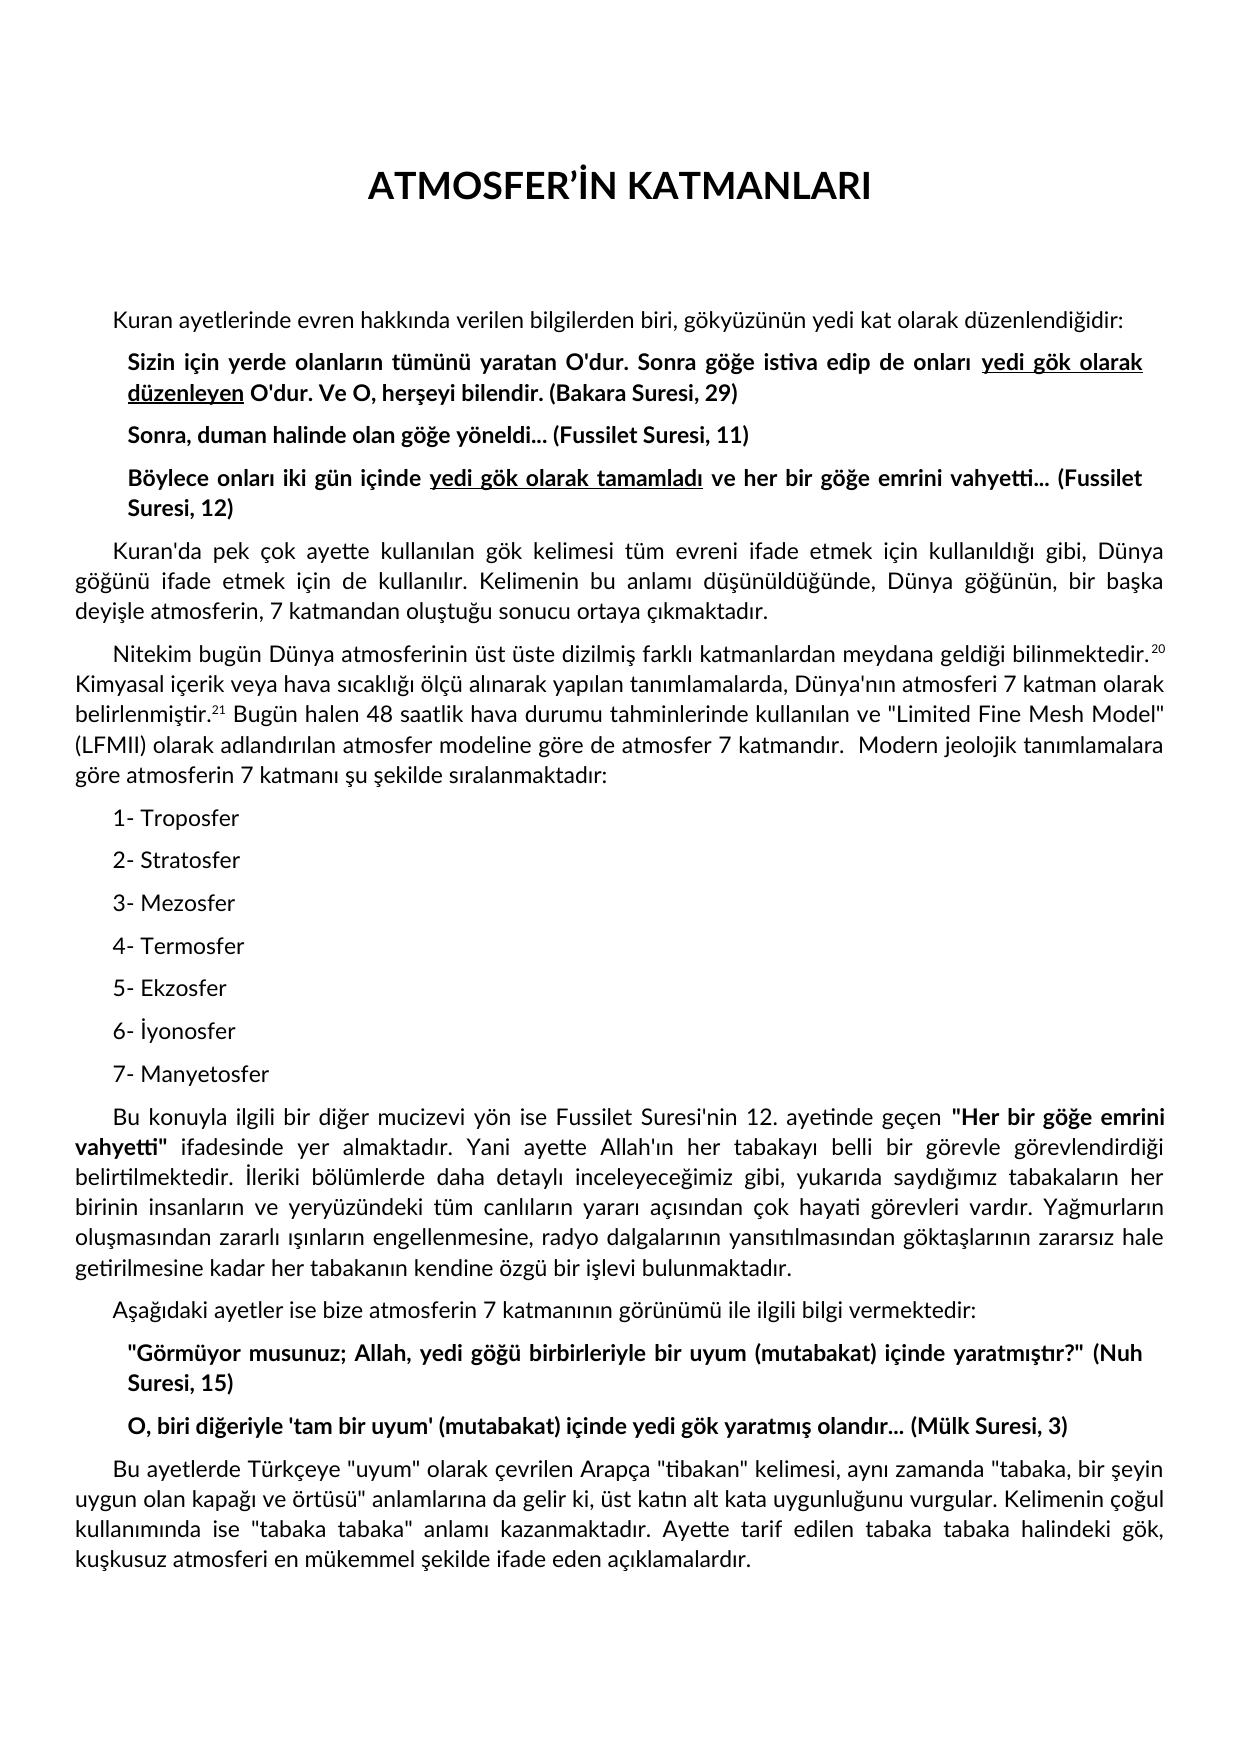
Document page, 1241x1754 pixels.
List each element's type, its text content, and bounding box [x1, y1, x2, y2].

text Bu ayetlerde Türkçeye "uyum" olarak çevrilen Arapça "tibakan" kelimesi, aynı zamanda "tabaka, bir şeyin uygun olan kapağı ve örtüsü" anlamlarına da gelir ki, üst katın alt kata uygunluğunu vurgular. Kelimenin çoğul kullanımında ise "tabaka tabaka" anlamı kazanmaktadır. Ayette tarif edilen tabaka tabaka halindeki gök, kuşkusuz atmosferi en mükemmel şekilde ifade eden açıklamalardır. [75, 1454, 1165, 1572]
text 6- İyonosfer [75, 1017, 1165, 1044]
text 4- Termosfer [75, 931, 1165, 959]
text Sizin için yerde olanların tümünü yaratan O'dur. Sonra göğe istiva edip de onları yedi gök olarak düzenleyen O'dur. Ve O, herşeyi bilendir. (Bakara Suresi, 29) [127, 348, 1143, 406]
text O, biri diğeriyle 'tam bir uyum' (mutabakat) içinde yedi gök yaratmış olandır... (Mülk Suresi, 3) [127, 1412, 1143, 1439]
text Kuran'da pek çok ayette kullanılan gök kelimesi tüm evreni ifade etmek için kullanıldığı gibi, Dünya göğünü ifade etmek için de kullanılır. Kelimenin bu anlamı düşünüldüğünde, Dünya göğünün, bir başka deyişle atmosferin, 7 katmandan oluştuğu sonucu ortaya çıkmaktadır. [75, 537, 1165, 624]
text Kuran ayetlerinde evren hakkında verilen bilgilerden biri, gökyüzünün yedi kat olarak düzenlendiğidir: [75, 305, 1165, 333]
text 7- Manyetosfer [75, 1059, 1165, 1087]
text "Görmüyor musunuz; Allah, yedi göğü birbirleriyle bir uyum (mutabakat) içinde yaratmıştır?" (Nuh Suresi, 15) [127, 1339, 1143, 1396]
text Böylece onları iki gün içinde yedi gök olarak tamamladı ve her bir göğe emrini vahyetti... (Fussilet Suresi, 12) [127, 464, 1143, 521]
text Sonra, duman halinde olan göğe yöneldi... (Fussilet Suresi, 11) [127, 421, 1143, 448]
subtitle ATMOSFER’İN KATMANLARI [75, 162, 1165, 207]
text 1- Troposfer [75, 803, 1165, 831]
text 2- Stratosfer [75, 846, 1165, 873]
text 3- Mezosfer [75, 889, 1165, 916]
text Nitekim bugün Dünya atmosferinin üst üste dizilmiş farklı katmanlardan meydana geldiği bilinmektedir.20 Kimyasal içerik veya hava sıcaklığı ölçü alınarak yapılan tanımlamalarda, Dünya'nın atmosferi 7 katman olarak belirlenmiştir.21 Bugün halen 48 saatlik hava durumu tahminlerinde kullanılan ve "Limited Fine Mesh Model" (LFMII) olarak adlandırılan atmosfer modeline göre de atmosfer 7 katmandır. Modern jeolojik tanımlamalara göre atmosferin 7 katmanı şu şekilde sıralanmaktadır: [75, 640, 1165, 788]
text 5- Ekzosfer [75, 974, 1165, 1002]
text Aşağıdaki ayetler ise bize atmosferin 7 katmanının görünümü ile ilgili bilgi vermektedir: [75, 1296, 1165, 1323]
text Bu konuyla ilgili bir diğer mucizevi yön ise Fussilet Suresi'nin 12. ayetinde geçen "Her bir göğe emrini vahyetti" ifadesinde yer almaktadır. Yani ayette Allah'ın her tabakayı belli bir görevle görevlendirdiği belirtilmektedir. İleriki bölümlerde daha detaylı inceleyeceğimiz gibi, yukarıda saydığımız tabakaların her birinin insanların ve yeryüzündeki tüm canlıların yararı açısından çok hayati görevleri vardır. Yağmurların oluşmasından zararlı ışınların engellenmesine, radyo dalgalarının yansıtılmasından göktaşlarının zararsız hale getirilmesine kadar her tabakanın kendine özgü bir işlevi bulunmaktadır. [75, 1102, 1165, 1281]
